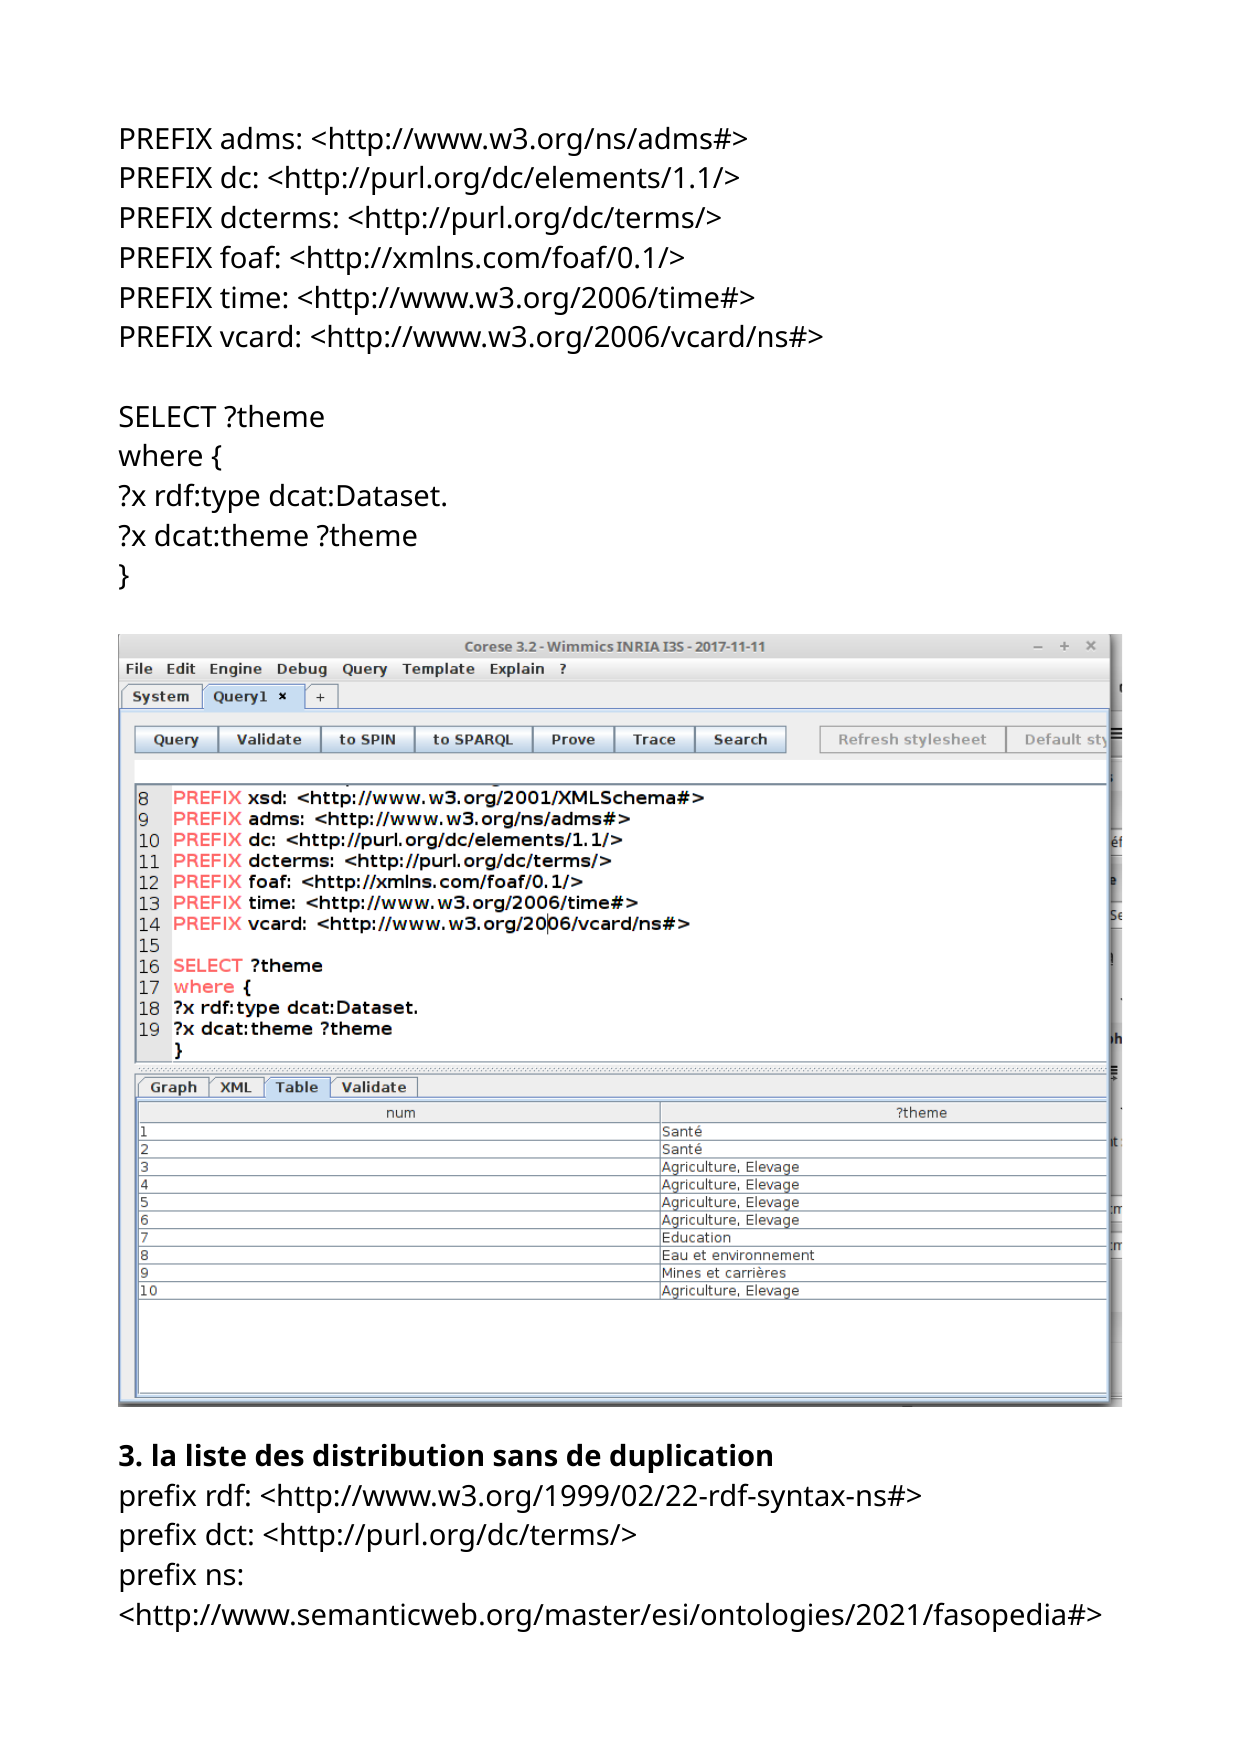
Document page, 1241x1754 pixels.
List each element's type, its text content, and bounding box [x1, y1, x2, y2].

text prefix rdf: <http://www.w3.org/1999/02/22-rdf-syntax-ns#> [118, 1475, 1122, 1515]
text PREFIX adms: <http://www.w3.org/ns/adms#> [118, 118, 1122, 158]
text prefix ns: <http://www.semanticweb.org/master/esi/ontologies/2021/fasopedia#> [118, 1554, 1122, 1634]
text PREFIX dcterms: <http://purl.org/dc/terms/> [118, 197, 1122, 237]
text ?x dcat:theme ?theme [118, 515, 1122, 555]
text prefix dct: <http://purl.org/dc/terms/> [118, 1515, 1122, 1554]
text PREFIX vcard: <http://www.w3.org/2006/vcard/ns#> [118, 317, 1122, 356]
text PREFIX time: <http://www.w3.org/2006/time#> [118, 277, 1122, 317]
text PREFIX dc: <http://purl.org/dc/elements/1.1/> [118, 158, 1122, 197]
text 3. la liste des distribution sans de duplication [118, 1435, 1122, 1475]
text ?x rdf:type dcat:Dataset. [118, 475, 1122, 515]
text where { [118, 436, 1122, 475]
text } [118, 555, 1122, 594]
text PREFIX foaf: <http://xmlns.com/foaf/0.1/> [118, 237, 1122, 277]
text SELECT ?theme [118, 396, 1122, 436]
